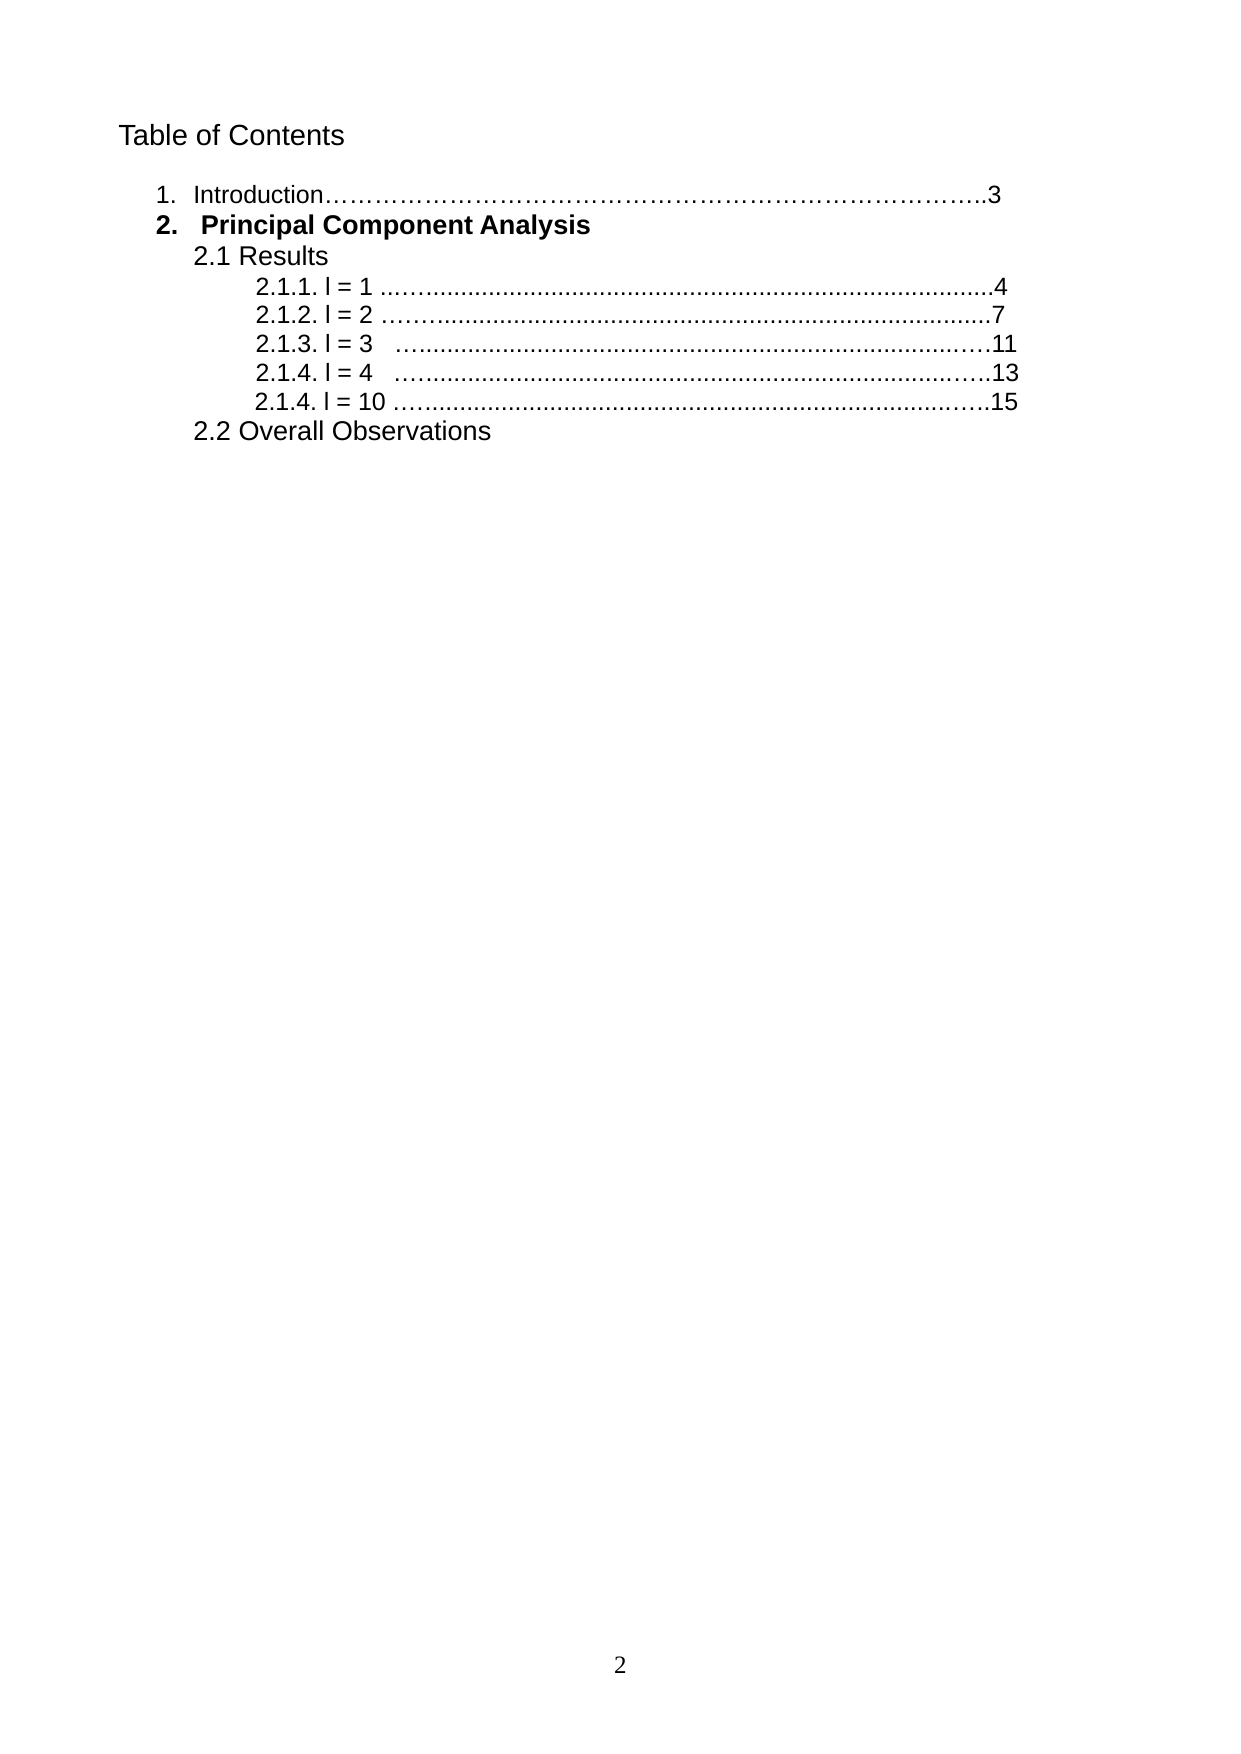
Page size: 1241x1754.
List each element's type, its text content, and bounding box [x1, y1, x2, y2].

list Introduction……………………………………………………………………..3 [156, 180, 1122, 209]
text ­Table of Contents [118, 118, 1122, 152]
list 2.1.1. l = 1 ...…..................................................................................4 [156, 272, 1122, 300]
list 2.2 Overall Observations [156, 415, 1122, 447]
list 2.1.3. l = 3 …..............................................................................….11 [156, 329, 1122, 358]
list 2.1 Results [156, 240, 1122, 272]
list Principal Component Analysis [156, 209, 1122, 240]
list 2.1.4. l = 4 .…............................................................................…..13 [156, 358, 1122, 387]
text 2.1.4. l = 10 .…............................................................................…..15 [118, 387, 1122, 415]
list 2.1.2. l = 2 ….…................................................................................7 [156, 300, 1122, 329]
